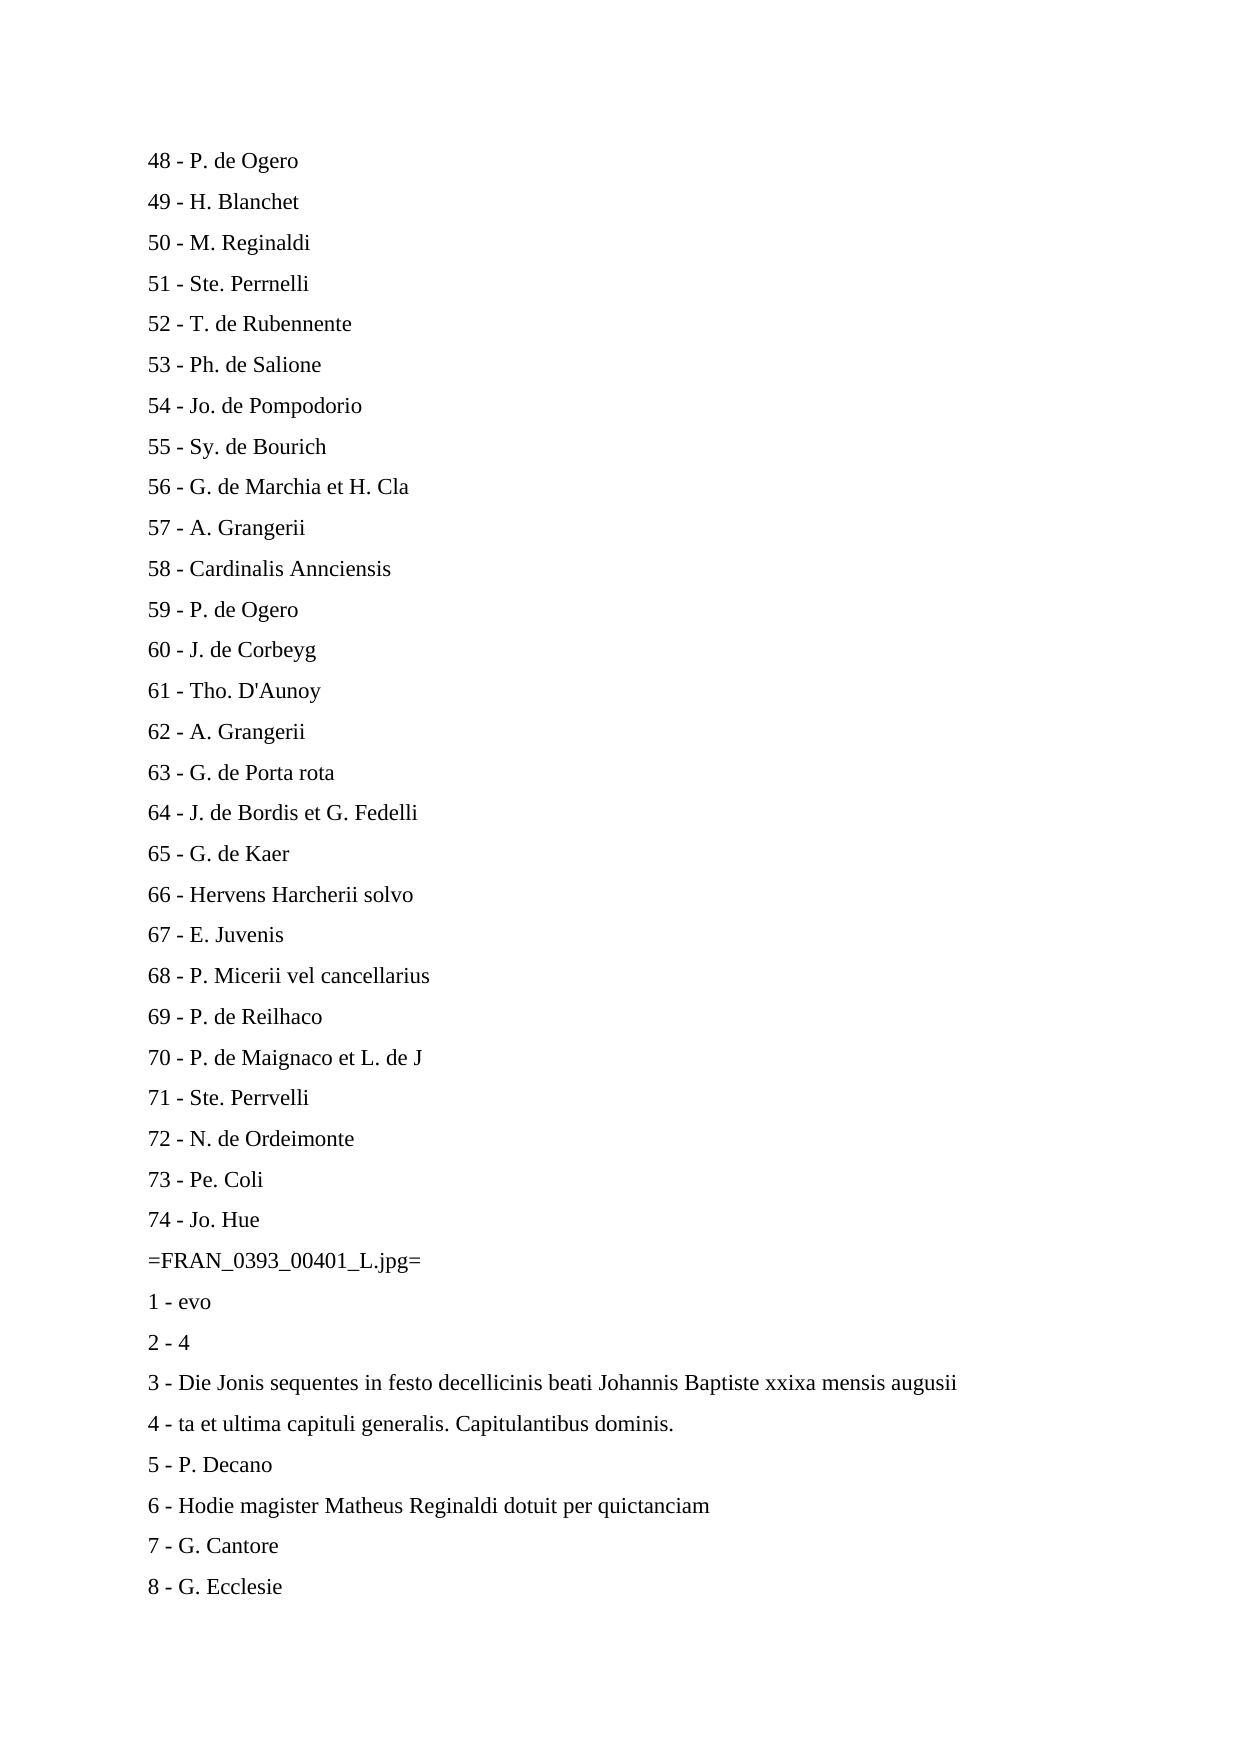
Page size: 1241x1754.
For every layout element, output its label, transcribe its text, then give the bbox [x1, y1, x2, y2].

text 5 - P. Decano [148, 1451, 1093, 1477]
text 55 - Sy. de Bourich [148, 433, 1093, 459]
text 54 - Jo. de Pompodorio [148, 392, 1093, 418]
text 58 - Cardinalis Annciensis [148, 555, 1093, 581]
text 7 - G. Cantore [148, 1532, 1093, 1559]
text 4 - ta et ultima capituli generalis. Capitulantibus dominis. [148, 1410, 1093, 1437]
text 6 - Hodie magister Matheus Reginaldi dotuit per quictanciam [148, 1492, 1093, 1518]
text 2 - 4 [148, 1329, 1093, 1355]
text 70 - P. de Maignaco et L. de J [148, 1044, 1093, 1070]
text 64 - J. de Bordis et G. Fedelli [148, 799, 1093, 826]
text 51 - Ste. Perrnelli [148, 270, 1093, 296]
text 63 - G. de Porta rota [148, 758, 1093, 785]
text 50 - M. Reginaldi [148, 229, 1093, 255]
text 74 - Jo. Hue [148, 1207, 1093, 1233]
text 3 - Die Jonis sequentes in festo decellicinis beati Johannis Baptiste xxixa mensis augusii [148, 1369, 1093, 1396]
text 59 - P. de Ogero [148, 596, 1093, 622]
text 52 - T. de Rubennente [148, 311, 1093, 337]
text 73 - Pe. Coli [148, 1166, 1093, 1192]
text 48 - P. de Ogero [148, 148, 1093, 174]
text 57 - A. Grangerii [148, 514, 1093, 541]
text 8 - G. Ecclesie [148, 1573, 1093, 1599]
text 1 - evo [148, 1288, 1093, 1314]
text =FRAN_0393_00401_L.jpg= [148, 1247, 1093, 1274]
text 71 - Ste. Perrvelli [148, 1084, 1093, 1111]
text 66 - Hervens Harcherii solvo [148, 881, 1093, 907]
text 67 - E. Juvenis [148, 921, 1093, 948]
text 62 - A. Grangerii [148, 718, 1093, 744]
text 61 - Tho. D'Aunoy [148, 677, 1093, 703]
text 60 - J. de Corbeyg [148, 636, 1093, 663]
text 69 - P. de Reilhaco [148, 1003, 1093, 1029]
text 68 - P. Micerii vel cancellarius [148, 962, 1093, 988]
text 53 - Ph. de Salione [148, 351, 1093, 378]
text 56 - G. de Marchia et H. Cla [148, 473, 1093, 500]
text 72 - N. de Ordeimonte [148, 1125, 1093, 1151]
text 49 - H. Blanchet [148, 188, 1093, 215]
text 65 - G. de Kaer [148, 840, 1093, 866]
